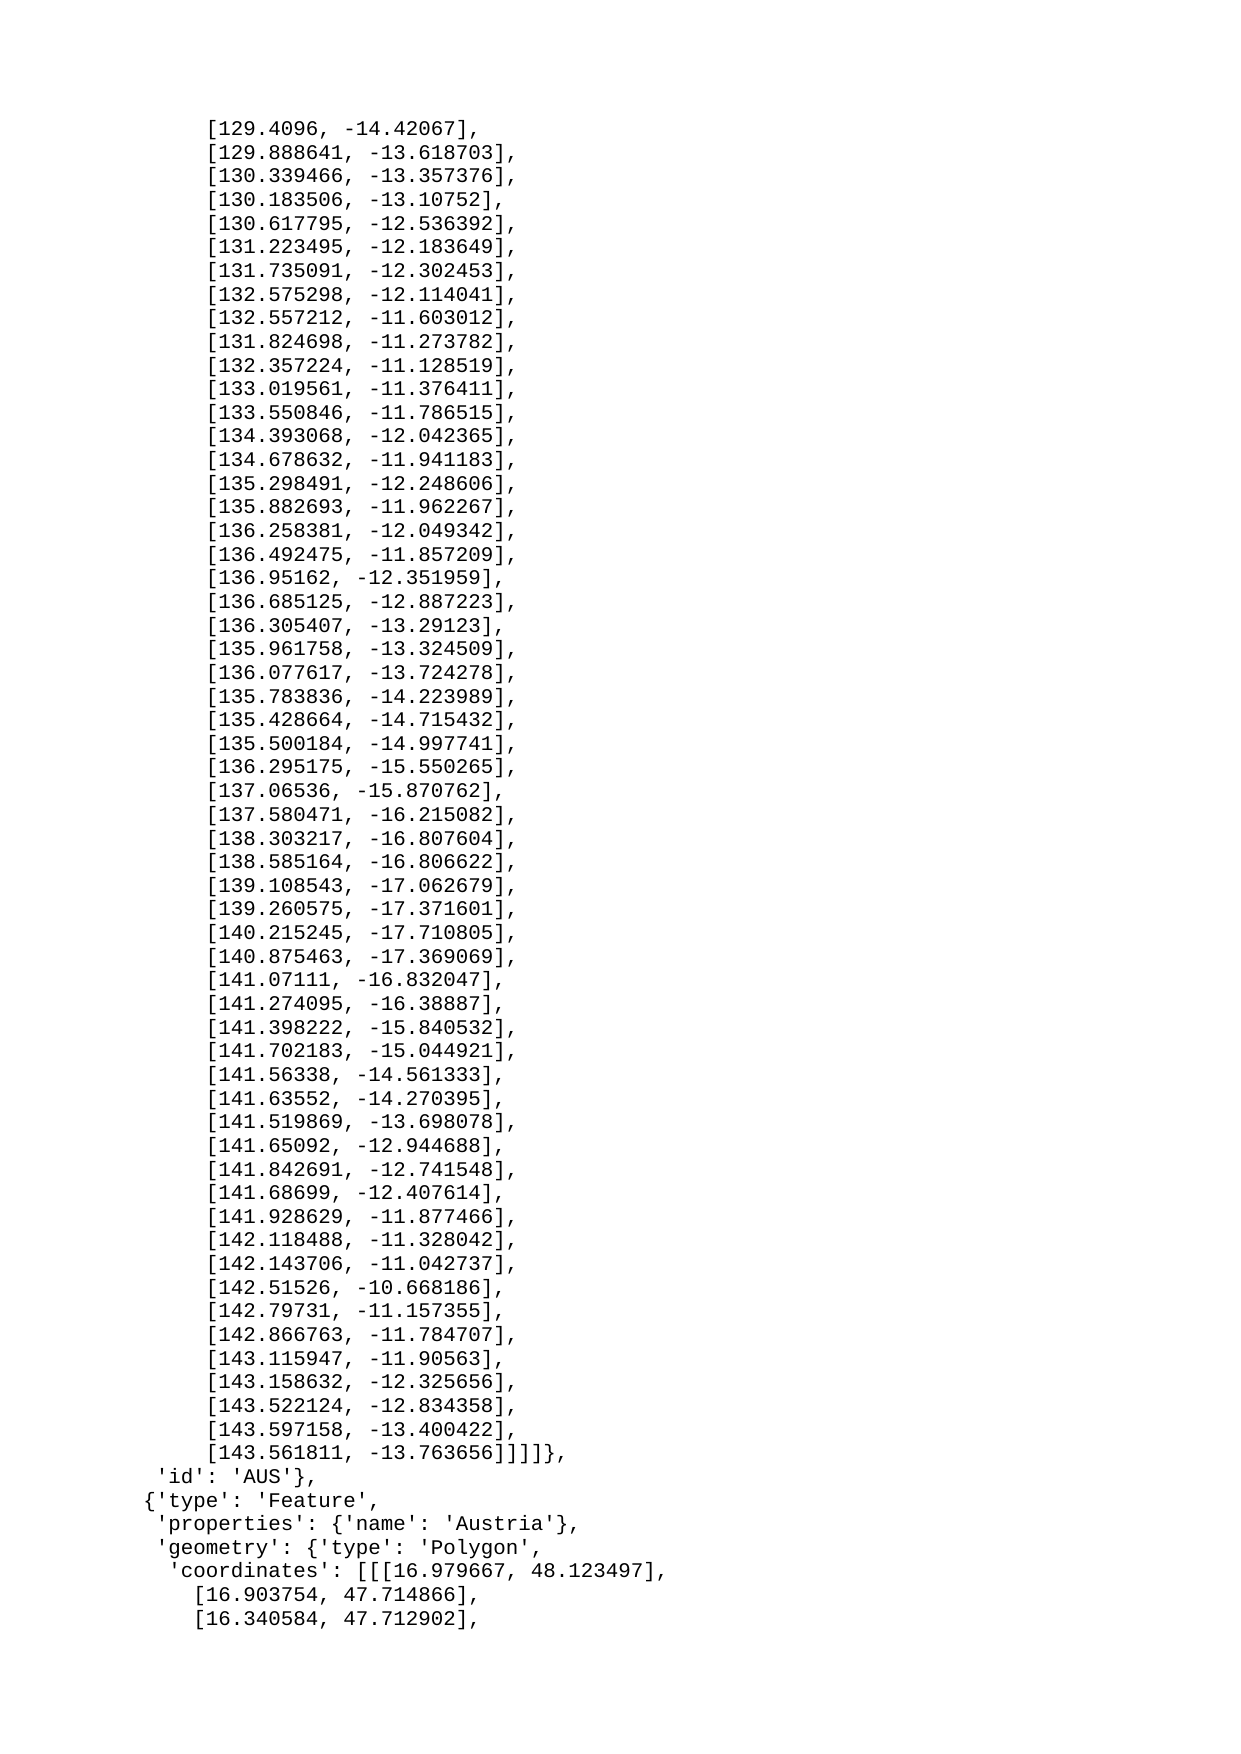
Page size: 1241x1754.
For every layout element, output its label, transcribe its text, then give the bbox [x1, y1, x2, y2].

text [143.561811, -13.763656]]]]}, [118, 1442, 1122, 1466]
text [135.428664, -14.715432], [118, 709, 1122, 733]
text [138.585164, -16.806622], [118, 851, 1122, 875]
text [134.678632, -11.941183], [118, 449, 1122, 473]
text [137.06536, -15.870762], [118, 780, 1122, 804]
text [133.019561, -11.376411], [118, 378, 1122, 402]
text [142.79731, -11.157355], [118, 1300, 1122, 1324]
text 'geometry': {'type': 'Polygon', [118, 1537, 1122, 1561]
text [143.522124, -12.834358], [118, 1395, 1122, 1419]
text [132.557212, -11.603012], [118, 307, 1122, 331]
text [131.824698, -11.273782], [118, 331, 1122, 354]
text [141.56338, -14.561333], [118, 1064, 1122, 1088]
text [141.702183, -15.044921], [118, 1040, 1122, 1064]
text [137.580471, -16.215082], [118, 804, 1122, 827]
text [136.258381, -12.049342], [118, 520, 1122, 544]
text [141.65092, -12.944688], [118, 1135, 1122, 1158]
text [142.51526, -10.668186], [118, 1277, 1122, 1300]
text [132.575298, -12.114041], [118, 284, 1122, 307]
text [136.685125, -12.887223], [118, 591, 1122, 615]
text [133.550846, -11.786515], [118, 402, 1122, 426]
text [141.842691, -12.741548], [118, 1158, 1122, 1182]
text [136.492475, -11.857209], [118, 544, 1122, 567]
text [130.617795, -12.536392], [118, 213, 1122, 236]
text [135.961758, -13.324509], [118, 638, 1122, 662]
text [135.500184, -14.997741], [118, 733, 1122, 757]
text [141.274095, -16.38887], [118, 993, 1122, 1017]
text [139.260575, -17.371601], [118, 898, 1122, 922]
text [129.4096, -14.42067], [118, 118, 1122, 142]
text [135.882693, -11.962267], [118, 496, 1122, 520]
text [134.393068, -12.042365], [118, 426, 1122, 449]
text [141.68699, -12.407614], [118, 1182, 1122, 1206]
text [142.118488, -11.328042], [118, 1229, 1122, 1253]
text [143.158632, -12.325656], [118, 1371, 1122, 1395]
text [141.928629, -11.877466], [118, 1206, 1122, 1229]
text [138.303217, -16.807604], [118, 827, 1122, 851]
text [141.63552, -14.270395], [118, 1088, 1122, 1111]
text [16.340584, 47.712902], [118, 1608, 1122, 1631]
text [141.398222, -15.840532], [118, 1017, 1122, 1040]
text [132.357224, -11.128519], [118, 354, 1122, 378]
text [131.735091, -12.302453], [118, 260, 1122, 284]
text [135.298491, -12.248606], [118, 473, 1122, 496]
text [130.183506, -13.10752], [118, 189, 1122, 213]
text 'id': 'AUS'}, [118, 1466, 1122, 1489]
text [130.339466, -13.357376], [118, 165, 1122, 189]
text 'properties': {'name': 'Austria'}, [118, 1513, 1122, 1537]
text [142.866763, -11.784707], [118, 1324, 1122, 1348]
text [140.875463, -17.369069], [118, 946, 1122, 969]
text [143.115947, -11.90563], [118, 1348, 1122, 1371]
text [143.597158, -13.400422], [118, 1419, 1122, 1442]
text {'type': 'Feature', [118, 1489, 1122, 1513]
text [135.783836, -14.223989], [118, 686, 1122, 709]
text [16.903754, 47.714866], [118, 1584, 1122, 1608]
text [129.888641, -13.618703], [118, 142, 1122, 165]
text [140.215245, -17.710805], [118, 922, 1122, 946]
text [136.305407, -13.29123], [118, 615, 1122, 638]
text 'coordinates': [[[16.979667, 48.123497], [118, 1561, 1122, 1584]
text [141.07111, -16.832047], [118, 969, 1122, 993]
text [141.519869, -13.698078], [118, 1111, 1122, 1135]
text [136.295175, -15.550265], [118, 757, 1122, 780]
text [139.108543, -17.062679], [118, 875, 1122, 898]
text [136.077617, -13.724278], [118, 662, 1122, 686]
text [131.223495, -12.183649], [118, 236, 1122, 260]
text [136.95162, -12.351959], [118, 567, 1122, 591]
text [142.143706, -11.042737], [118, 1253, 1122, 1277]
